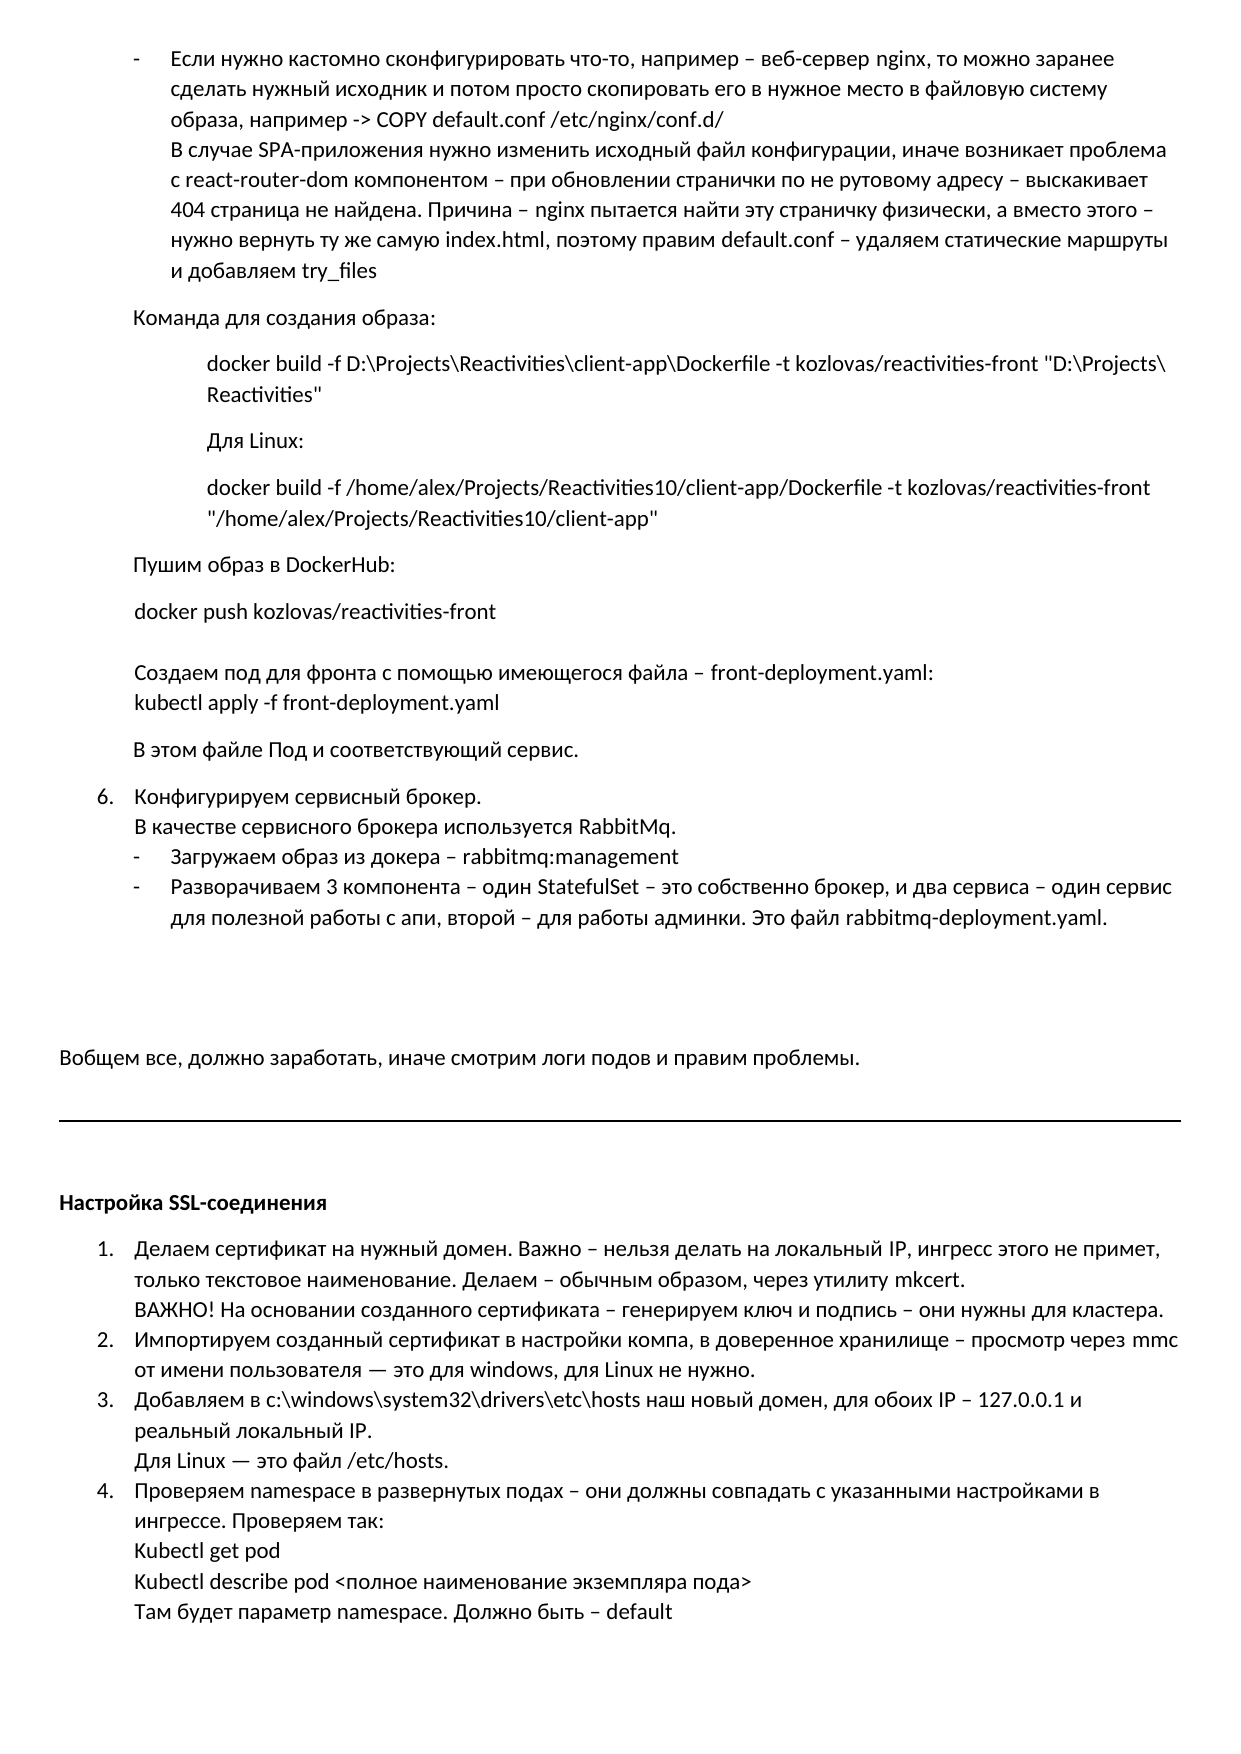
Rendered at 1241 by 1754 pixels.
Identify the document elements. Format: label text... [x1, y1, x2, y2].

text Настройка SSL-соединения [59, 1188, 1181, 1216]
list ВАЖНО! На основании созданного сертификата – генерируем ключ и подпись – они нужны для кластера. [134, 1295, 1181, 1323]
list Делаем сертификат на нужный домен. Важно – нельзя делать на локальный IP, ингресс этого не примет, только текстовое наименование. Делаем – обычным образом, через утилиту mkcert. [97, 1234, 1181, 1293]
text Команда для создания образа: [133, 303, 1181, 331]
list Если нужно кастомно сконфигурировать что-то, например – веб-сервер nginx, то можно заранее сделать нужный исходник и потом просто скопировать его в нужное место в файловую систему образа, например -> COPY default.conf /etc/nginx/conf.d/ [133, 44, 1181, 133]
list Kubectl get pod [134, 1537, 1181, 1564]
list Проверяем namespace в развернутых подах – они должны совпадать с указанными настройками в ингрессе. Проверяем так: [97, 1476, 1181, 1534]
list Конфигурируем сервисный брокер. [97, 782, 1181, 810]
text docker build -f D:\Projects\Reactivities\client-app\Dockerfile -t kozlovas/reactivities-front "D:\Projects\Reactivities" [207, 349, 1181, 408]
list Разворачиваем 3 компонента – один StatefulSet – это собственно брокер, и два сервиса – один сервис для полезной работы с апи, второй – для работы админки. Это файл rabbitmq-deployment.yaml. [133, 872, 1181, 931]
text В этом файле Под и соответствующий сервис. [133, 735, 1181, 763]
list Для Linux — это файл /etc/hosts. [134, 1446, 1181, 1474]
list Создаем под для фронта с помощью имеющегося файла – front-deployment.yaml: [134, 658, 1181, 686]
list kubectl apply -f front-deployment.yaml [134, 688, 1181, 716]
text docker build -f /home/alex/Projects/Reactivities10/client-app/Dockerfile -t kozlovas/reactivities-front "/home/alex/Projects/Reactivities10/client-app" [207, 473, 1181, 532]
text Для Linux: [207, 427, 1181, 455]
list В качестве сервисного брокера используется RabbitMq. [134, 812, 1181, 840]
list Добавляем в c:\windows\system32\drivers\etc\hosts наш новый домен, для обоих IP – 127.0.0.1 и реальный локальный IP. [97, 1386, 1181, 1444]
text Пушим образ в DockerHub: [59, 551, 1181, 579]
list docker push kozlovas/reactivities-front [134, 597, 1181, 626]
list Kubectl describe pod <полное наименование экземпляра пода> [134, 1567, 1181, 1595]
list Там будет параметр namespace. Должно быть – default [134, 1597, 1181, 1625]
list В случае SPA-приложения нужно изменить исходный файл конфигурации, иначе возникает проблема с react-router-dom компонентом – при обновлении странички по не рутовому адресу – выскакивает 404 страница не найдена. Причина – nginx пытается найти эту страничку физически, а вместо этого – нужно вернуть ту же самую index.html, поэтому правим default.conf – удаляем статические маршруты и добавляем try_files [170, 135, 1181, 284]
list Загружаем образ из докера – rabbitmq:management [133, 842, 1181, 870]
list Импортируем созданный сертификат в настройки компа, в доверенное хранилище – просмотр через mmc от имени пользователя — это для windows, для Linux не нужно. [97, 1325, 1181, 1383]
text Вобщем все, должно заработать, иначе смотрим логи подов и правим проблемы. [59, 1043, 1181, 1071]
